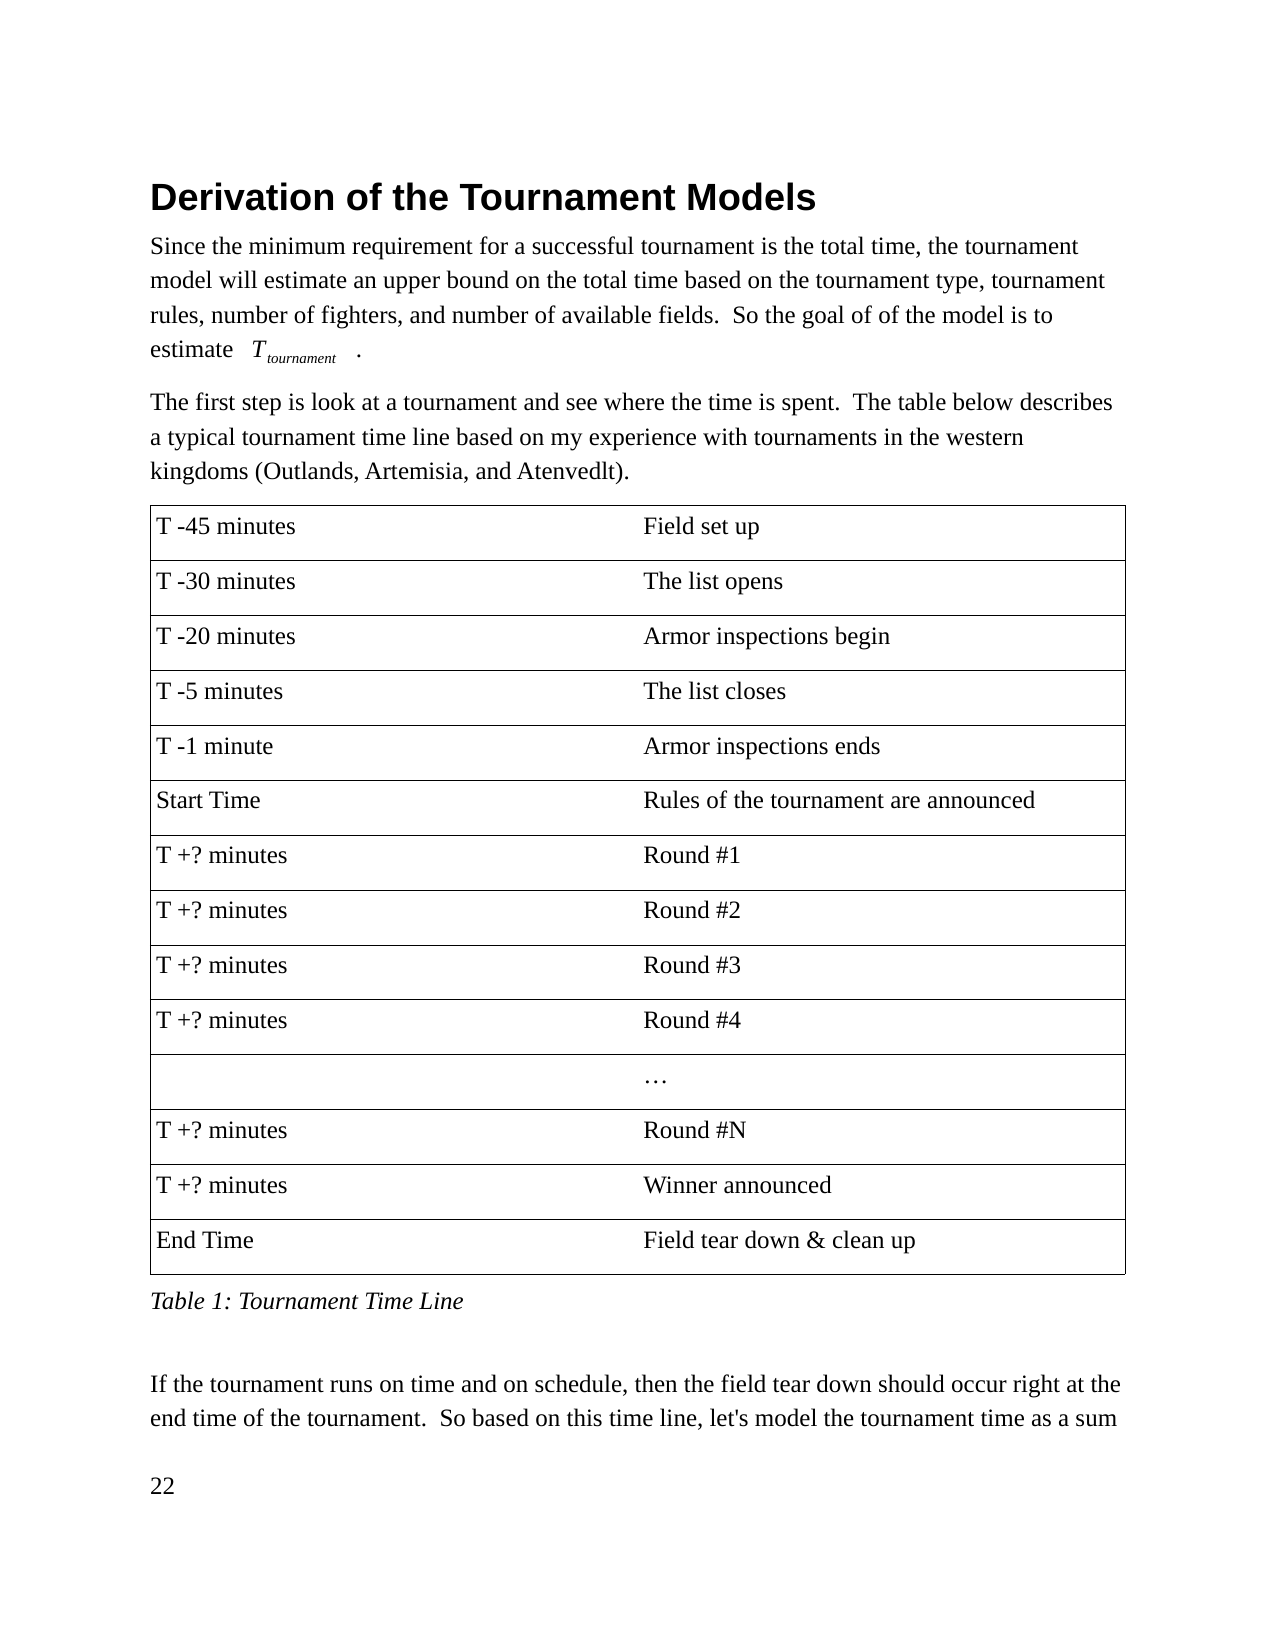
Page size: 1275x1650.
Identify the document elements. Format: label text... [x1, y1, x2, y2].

table_cell The list opens [638, 561, 1125, 615]
table_cell Round #2 [638, 891, 1125, 944]
text Since the minimum requirement for a successful tournament is the total time, the tournament model will estimate an upper bound on the total time based on the tournament type, tournament rules, number of fighters, and number of available fields. So the goal of of the model is to estimate. [150, 231, 1125, 367]
table_cell Armor inspections ends [638, 726, 1125, 780]
table_cell [151, 1055, 637, 1109]
text The first step is look at a tournament and see where the time is spent. The table below describes a typical tournament time line based on my experience with tournaments in the western kingdoms (Outlands, Artemisia, and Atenvedlt). [150, 387, 1125, 485]
table_cell T -20 minutes [151, 616, 637, 670]
table_cell Round #N [638, 1110, 1125, 1164]
table_cell The list closes [638, 671, 1125, 725]
table_cell Rules of the tournament are announced [638, 781, 1125, 835]
table_cell End Time [151, 1220, 637, 1274]
table_header Field set up [638, 506, 1125, 560]
table_cell T -5 minutes [151, 671, 637, 725]
table_cell T +? minutes [151, 836, 637, 889]
table_cell T -30 minutes [151, 561, 637, 615]
table_cell T +? minutes [151, 891, 637, 944]
table_header T -45 minutes [151, 506, 637, 560]
table_cell Round #4 [638, 1000, 1125, 1054]
table_cell … [638, 1055, 1125, 1109]
table_cell Field tear down & clean up [638, 1220, 1125, 1274]
table_cell Start Time [151, 781, 637, 835]
text Table 1: Tournament Time Line [150, 1286, 1125, 1315]
table_cell Armor inspections begin [638, 616, 1125, 670]
table_cell Winner announced [638, 1165, 1125, 1219]
table_cell T +? minutes [151, 1000, 637, 1054]
table_cell Round #3 [638, 946, 1125, 999]
subtitle Derivation of the Tournament Models [150, 175, 1125, 219]
table_cell T -1 minute [151, 726, 637, 780]
table_cell T +? minutes [151, 1110, 637, 1164]
text If the tournament runs on time and on schedule, then the field tear down should occur right at the end time of the tournament. So based on this time line, let's model the tournament time as a sum [150, 1369, 1125, 1432]
table_cell T +? minutes [151, 946, 637, 999]
table_cell Round #1 [638, 836, 1125, 889]
table_cell T +? minutes [151, 1165, 637, 1219]
